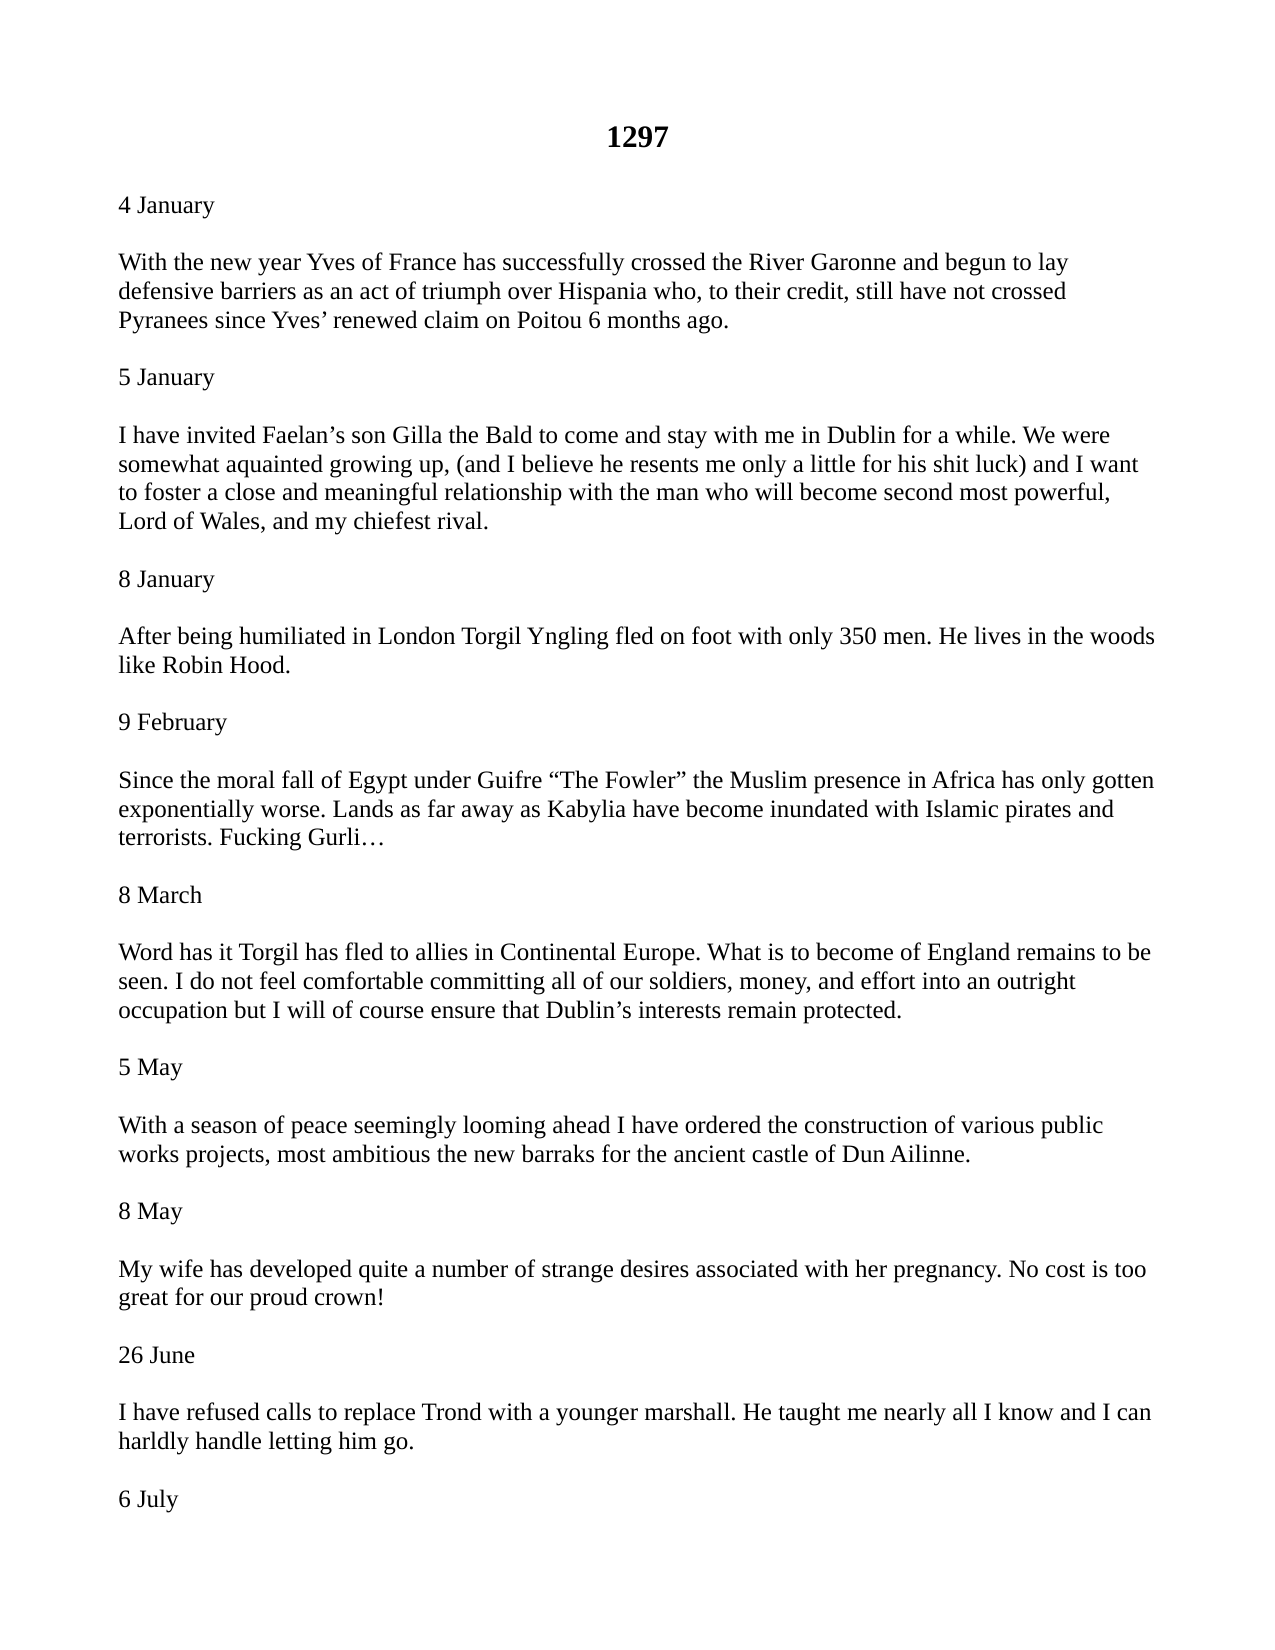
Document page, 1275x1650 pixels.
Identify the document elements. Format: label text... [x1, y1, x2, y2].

text With the new year Yves of France has successfully crossed the River Garonne and begun to lay defensive barriers as an act of triumph over Hispania who, to their credit, still have not crossed Pyranees since Yves’ renewed claim on Poitou 6 months ago. [118, 219, 1157, 334]
text I have invited Faelan’s son Gilla the Bald to come and stay with me in Dublin for a while. We were somewhat aquainted growing up, (and I believe he resents me only a little for his shit luck) and I want to foster a close and meaningful relationship with the man who will become second most powerful, Lord of Wales, and my chiefest rival. [118, 420, 1157, 535]
text 8 January [118, 564, 1157, 592]
text I have refused calls to replace Trond with a younger marshall. He taught me nearly all I know and I can harldly handle letting him go. [118, 1397, 1157, 1455]
text 5 May [118, 1052, 1157, 1081]
text 5 January [118, 362, 1157, 391]
text Word has it Torgil has fled to allies in Continental Europe. What is to become of England remains to be seen. I do not feel comfortable committing all of our soldiers, money, and effort into an outright occupation but I will of course ensure that Dublin’s interests remain protected. [118, 937, 1157, 1024]
text 6 July [118, 1484, 1157, 1512]
text 8 March [118, 880, 1157, 909]
text 4 January [118, 190, 1157, 219]
text Since the moral fall of Egypt under Guifre “The Fowler” the Muslim presence in Africa has only gotten exponentially worse. Lands as far away as Kabylia have become inundated with Islamic pirates and terrorists. Fucking Gurli… [118, 765, 1157, 851]
text With a season of peace seemingly looming ahead I have ordered the construction of various public works projects, most ambitious the new barraks for the ancient castle of Dun Ailinne. [118, 1110, 1157, 1167]
text After being humiliated in London Torgil Yngling fled on foot with only 350 men. He lives in the woods like Robin Hood. [118, 621, 1157, 679]
text 8 May [118, 1196, 1157, 1225]
text 9 February [118, 707, 1157, 736]
text My wife has developed quite a number of strange desires associated with her pregnancy. No cost is too great for our proud crown! [118, 1254, 1157, 1311]
text 1297 [118, 118, 1157, 154]
text 26 June [118, 1340, 1157, 1369]
